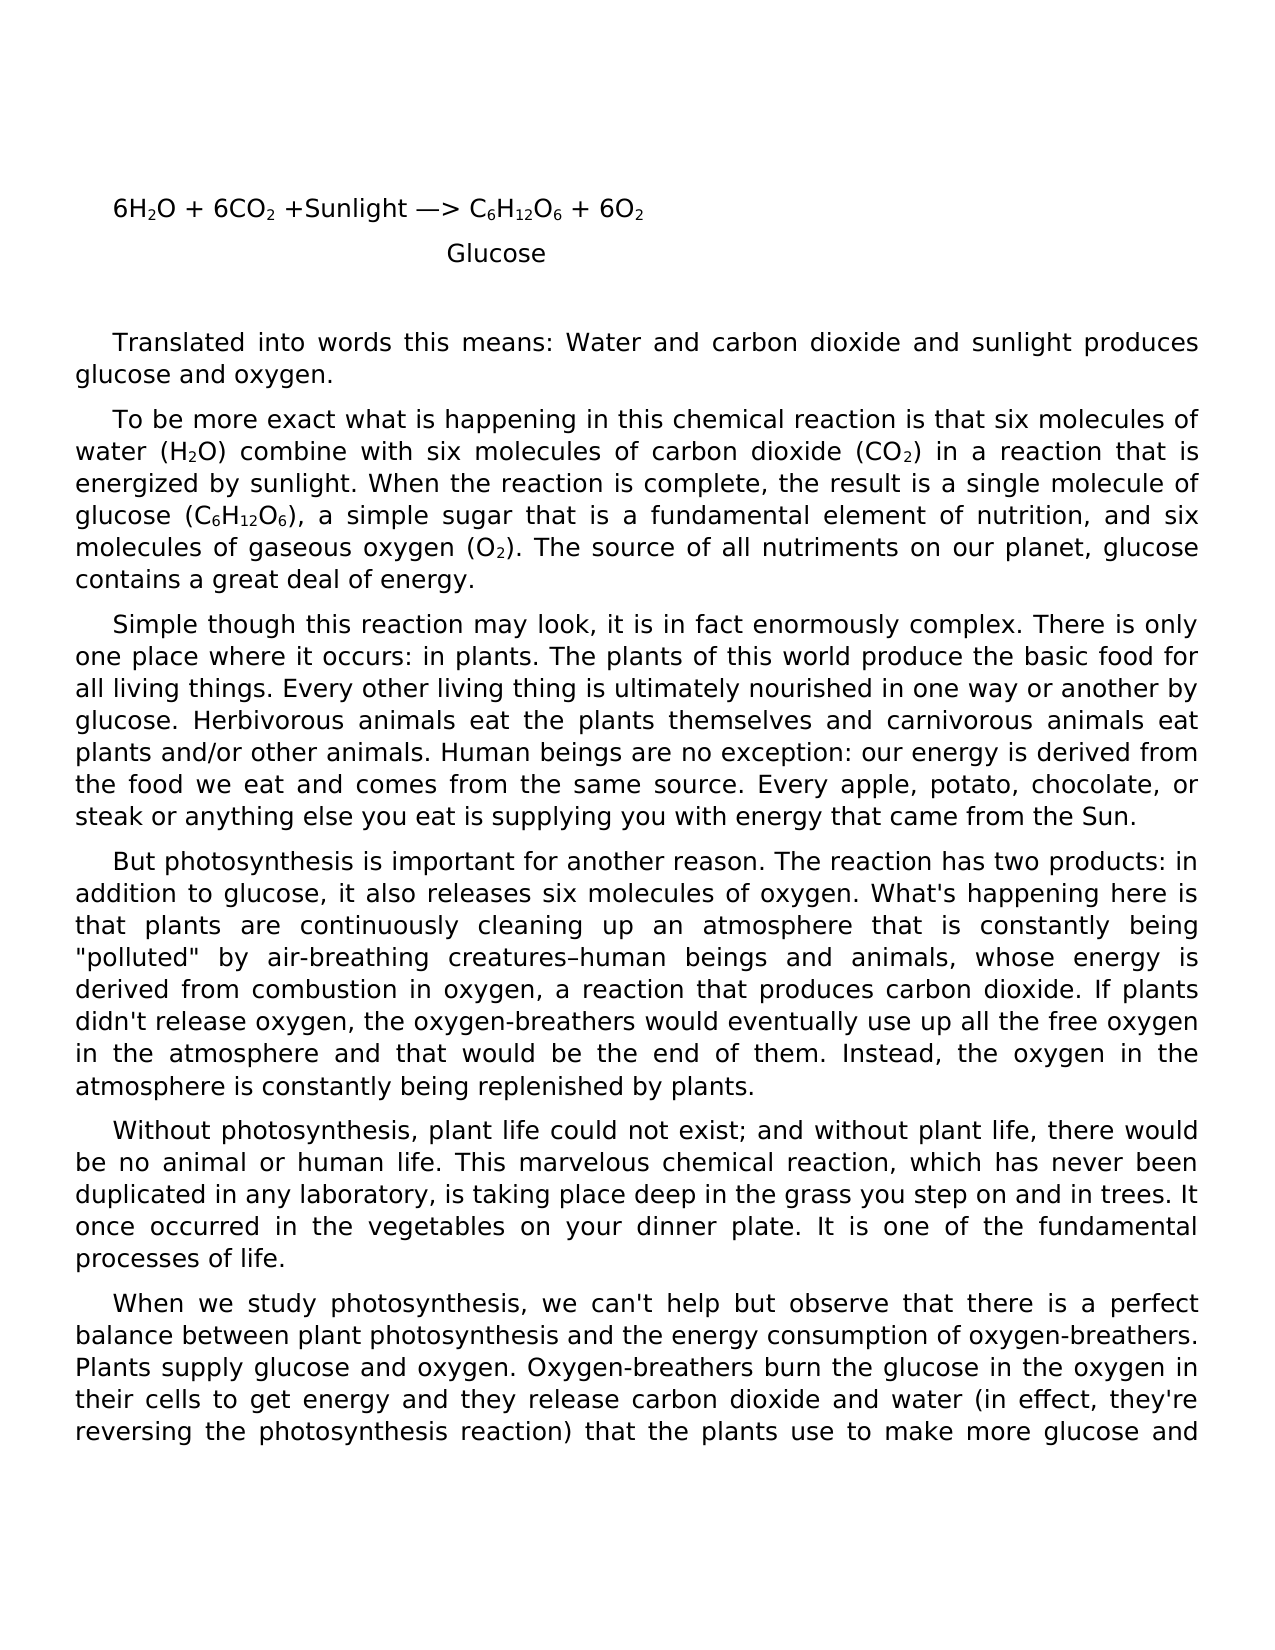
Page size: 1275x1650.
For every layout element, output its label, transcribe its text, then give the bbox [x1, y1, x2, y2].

text But photosynthesis is important for another reason. The reaction has two products: in addition to glucose, it also releases six molecules of oxygen. What's happening here is that plants are continuously cleaning up an atmosphere that is constantly being "polluted" by air-breathing creatures–human beings and animals, whose energy is derived from combustion in oxygen, a reaction that produces carbon dioxide. If plants didn't release oxygen, the oxygen-breathers would eventually use up all the free oxygen in the atmosphere and that would be the end of them. Instead, the oxygen in the atmosphere is constantly being replenished by plants. [75, 847, 1200, 1101]
text Simple though this reaction may look, it is in fact enormously complex. There is only one place where it occurs: in plants. The plants of this world produce the basic food for all living things. Every other living thing is ultimately nourished in one way or another by glucose. Herbivorous animals eat the plants themselves and carnivorous animals eat plants and/or other animals. Human beings are no exception: our energy is derived from the food we eat and comes from the same source. Every apple, potato, chocolate, or steak or anything else you eat is supplying you with energy that came from the Sun. [75, 610, 1200, 832]
text When we study photosynthesis, we can't help but observe that there is a perfect balance between plant photosynthesis and the energy consumption of oxygen-breathers. Plants supply glucose and oxygen. Oxygen-breathers burn the glucose in the oxygen in their cells to get energy and they release carbon dioxide and water (in effect, they're reversing the photosynthesis reaction) that the plants use to make more glucose and [75, 1289, 1200, 1447]
text Without photosynthesis, plant life could not exist; and without plant life, there would be no animal or human life. This marvelous chemical reaction, which has never been duplicated in any laboratory, is taking place deep in the grass you step on and in trees. It once occurred in the vegetables on your dinner plate. It is one of the fundamental processes of life. [75, 1116, 1200, 1274]
text 6H2O + 6CO2 +Sunlight —> C6H12O6 + 6O2 [75, 194, 1200, 224]
text To be more exact what is happening in this chemical reaction is that six molecules of water (H2O) combine with six molecules of carbon dioxide (CO2) in a reaction that is energized by sunlight. When the reaction is complete, the result is a single molecule of glucose (C6H12O6), a simple sugar that is a fundamental element of nutrition, and six molecules of gaseous oxygen (O2). The source of all nutriments on our planet, glucose contains a great deal of energy. [75, 405, 1200, 594]
text Translated into words this means: Water and carbon dioxide and sunlight produces glucose and oxygen. [75, 328, 1200, 389]
text Glucose [75, 239, 1200, 268]
